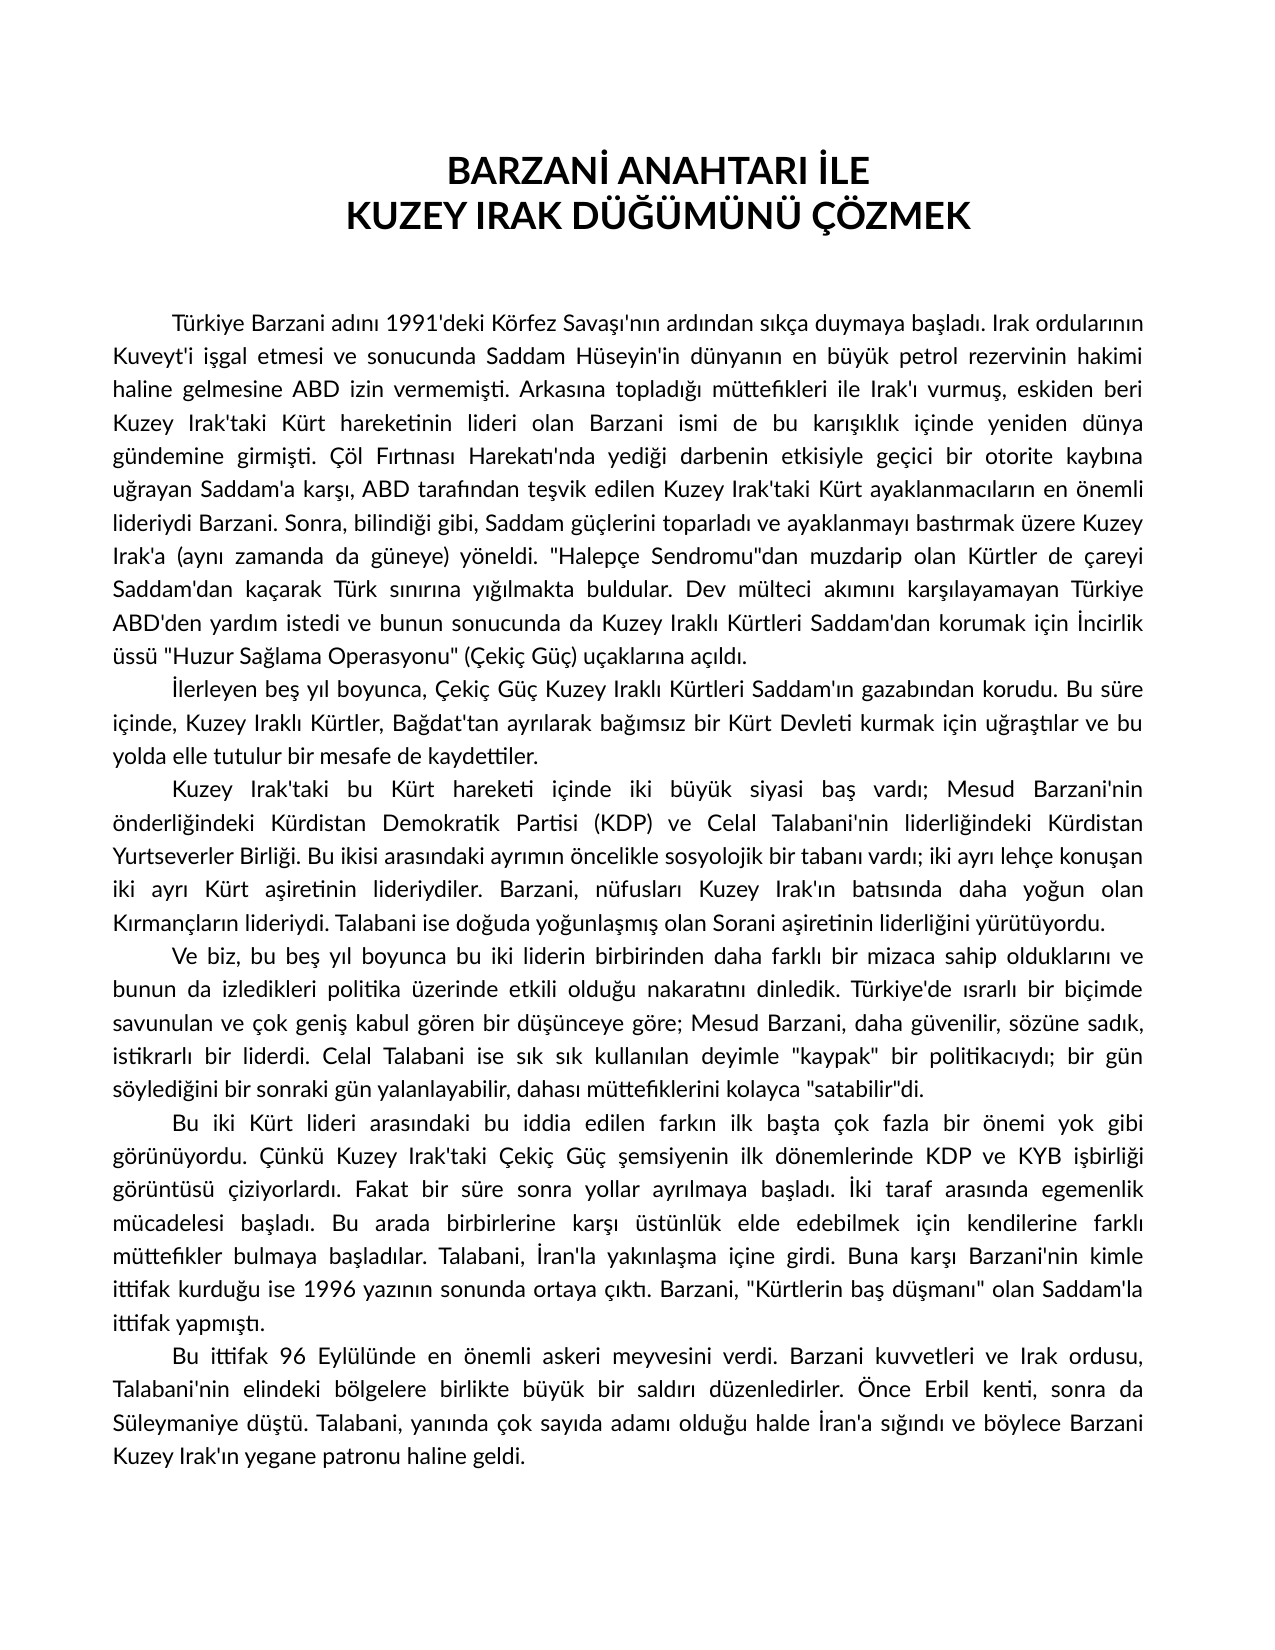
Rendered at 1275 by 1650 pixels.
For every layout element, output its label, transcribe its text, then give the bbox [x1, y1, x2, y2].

text İlerleyen beş yıl boyunca, Çekiç Güç Kuzey Iraklı Kürtleri Saddam'ın gazabından korudu. Bu süre içinde, Kuzey Iraklı Kürtler, Bağdat'tan ayrılarak bağımsız bir Kürt Devleti kurmak için uğraştılar ve bu yolda elle tutulur bir mesafe de kaydettiler. [112, 671, 1145, 771]
text Kuzey Irak'taki bu Kürt hareketi içinde iki büyük siyasi baş vardı; Mesud Barzani'nin önderliğindeki Kürdistan Demokratik Partisi (KDP) ve Celal Talabani'nin liderliğindeki Kürdistan Yurtseverler Birliği. Bu ikisi arasındaki ayrımın öncelikle sosyolojik bir tabanı vardı; iki ayrı lehçe konuşan iki ayrı Kürt aşiretinin lideriydiler. Barzani, nüfusları Kuzey Irak'ın batısında daha yoğun olan Kırmançların lideriydi. Talabani ise doğuda yoğunlaşmış olan Sorani aşiretinin liderliğini yürütüyordu. [112, 771, 1145, 938]
text Bu iki Kürt lideri arasındaki bu iddia edilen farkın ilk başta çok fazla bir önemi yok gibi görünüyordu. Çünkü Kuzey Irak'taki Çekiç Güç şemsiyenin ilk dönemlerinde KDP ve KYB işbirliği görüntüsü çiziyorlardı. Fakat bir süre sonra yollar ayrılmaya başladı. İki taraf arasında egemenlik mücadelesi başladı. Bu arada birbirlerine karşı üstünlük elde edebilmek için kendilerine farklı müttefikler bulmaya başladılar. Talabani, İran'la yakınlaşma içine girdi. Buna karşı Barzani'nin kimle ittifak kurduğu ise 1996 yazının sonunda ortaya çıktı. Barzani, "Kürtlerin baş düşmanı" olan Saddam'la ittifak yapmıştı. [112, 1104, 1145, 1338]
text Türkiye Barzani adını 1991'deki Körfez Savaşı'nın ardından sıkça duymaya başladı. Irak ordularının Kuveyt'i işgal etmesi ve sonucunda Saddam Hüseyin'in dünyanın en büyük petrol rezervinin hakimi haline gelmesine ABD izin vermemişti. Arkasına topladığı müttefikleri ile Irak'ı vurmuş, eskiden beri Kuzey Irak'taki Kürt hareketinin lideri olan Barzani ismi de bu karışıklık içinde yeniden dünya gündemine girmişti. Çöl Fırtınası Harekatı'nda yediği darbenin etkisiyle geçici bir otorite kaybına uğrayan Saddam'a karşı, ABD tarafından teşvik edilen Kuzey Irak'taki Kürt ayaklanmacıların en önemli lideriydi Barzani. Sonra, bilindiği gibi, Saddam güçlerini toparladı ve ayaklanmayı bastırmak üzere Kuzey Irak'a (aynı zamanda da güneye) yöneldi. "Halepçe Sendromu"dan muzdarip olan Kürtler de çareyi Saddam'dan kaçarak Türk sınırına yığılmakta buldular. Dev mülteci akımını karşılayamayan Türkiye ABD'den yardım istedi ve bunun sonucunda da Kuzey Iraklı Kürtleri Saddam'dan korumak için İncirlik üssü "Huzur Sağlama Operasyonu" (Çekiç Güç) uçaklarına açıldı. [112, 304, 1145, 671]
text Ve biz, bu beş yıl boyunca bu iki liderin birbirinden daha farklı bir mizaca sahip olduklarını ve bunun da izledikleri politika üzerinde etkili olduğu nakaratını dinledik. Türkiye'de ısrarlı bir biçimde savunulan ve çok geniş kabul gören bir düşünceye göre; Mesud Barzani, daha güvenilir, sözüne sadık, istikrarlı bir liderdi. Celal Talabani ise sık sık kullanılan deyimle "kaypak" bir politikacıydı; bir gün söylediğini bir sonraki gün yalanlayabilir, dahası müttefiklerini kolayca "satabilir"di. [112, 938, 1145, 1104]
text Barzanİ Anahtarı İle [112, 148, 1145, 193]
text Bu ittifak 96 Eylülünde en önemli askeri meyvesini verdi. Barzani kuvvetleri ve Irak ordusu, Talabani'nin elindeki bölgelere birlikte büyük bir saldırı düzenledirler. Önce Erbil kenti, sonra da Süleymaniye düştü. Talabani, yanında çok sayıda adamı olduğu halde İran'a sığındı ve böylece Barzani Kuzey Irak'ın yegane patronu haline geldi. [112, 1338, 1145, 1471]
text Kuzey Irak Düğümünü Çözmek [112, 193, 1145, 238]
